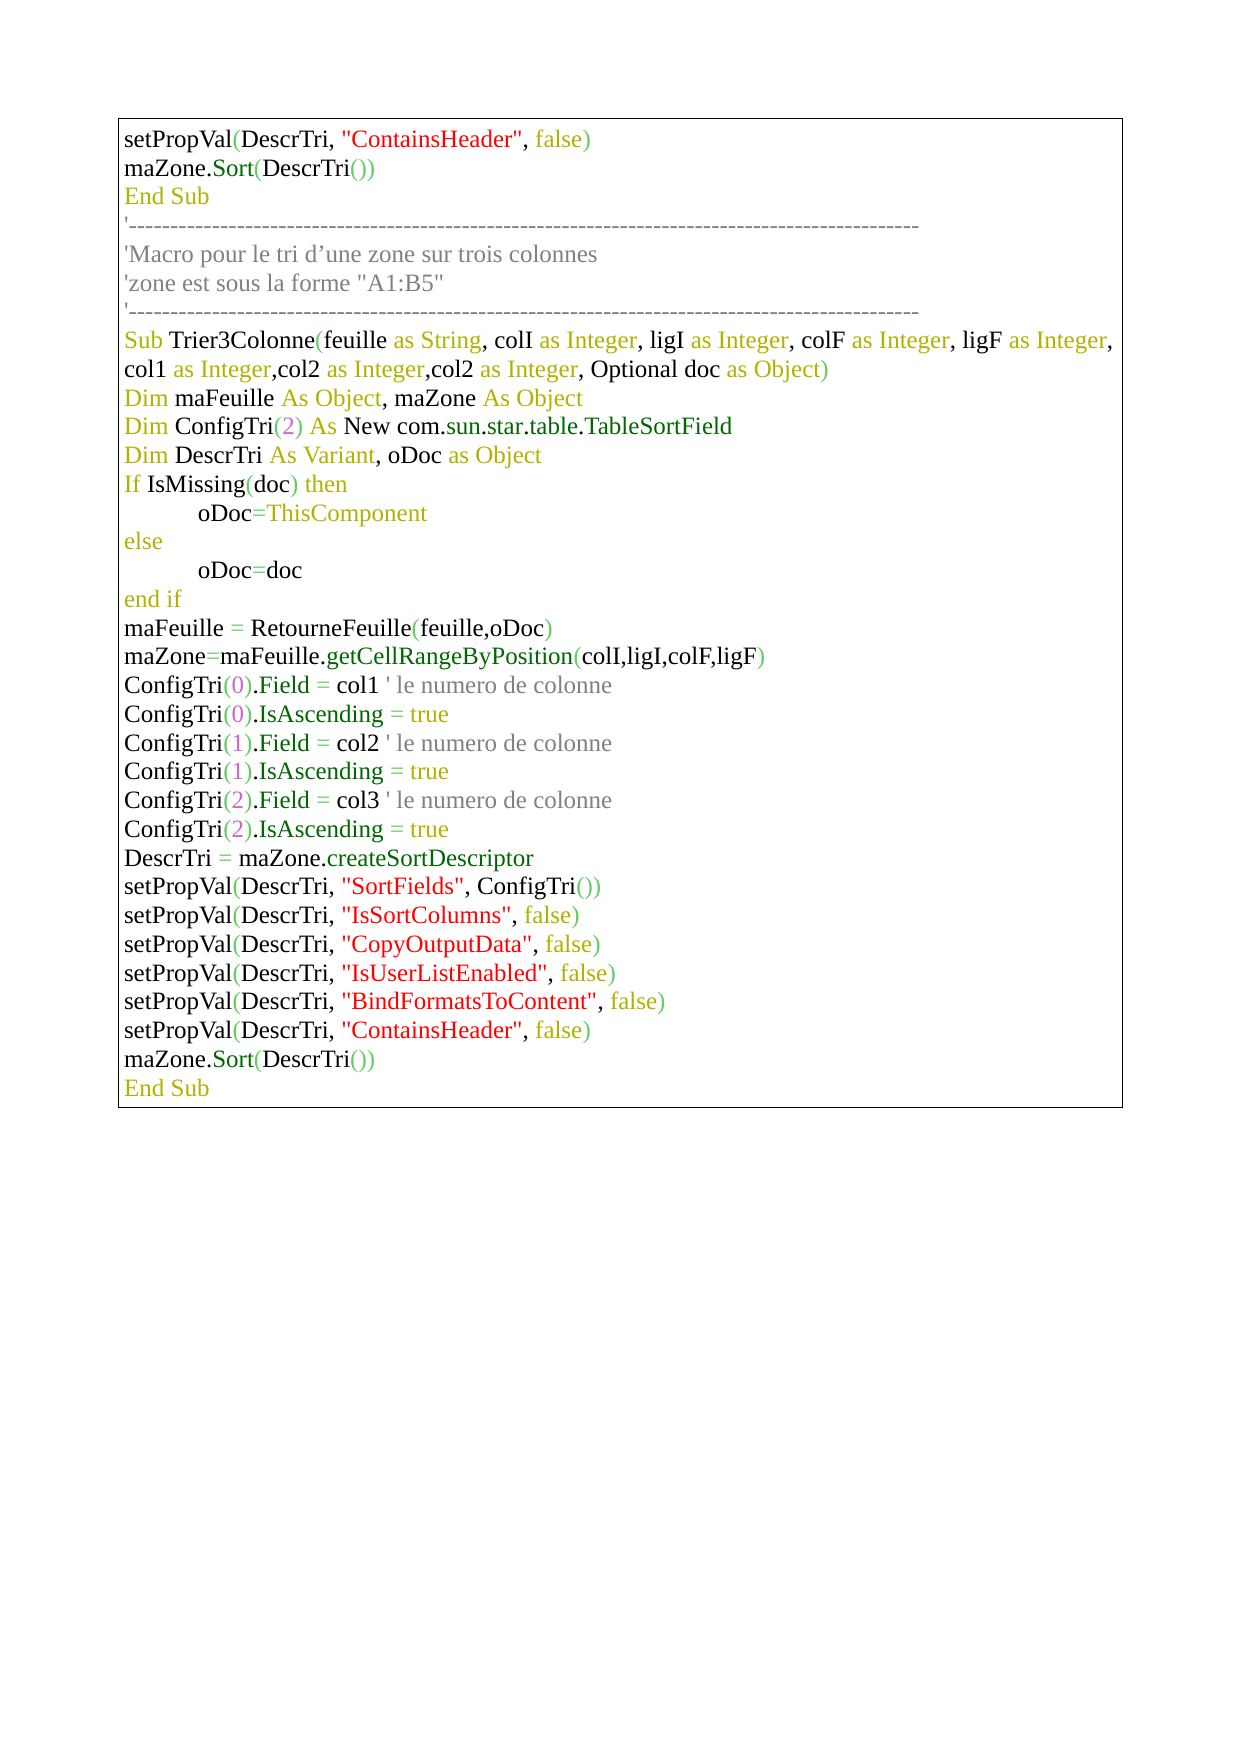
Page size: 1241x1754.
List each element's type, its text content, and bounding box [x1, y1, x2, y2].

table_header setPropVal(DescrTri, "ContainsHeader", false) maZone.Sort(DescrTri()) End Sub '----------------------------------------------------------------------------------------------- 'Macro pour le tri d’une zone sur trois colonnes 'zone est sous la forme "A1:B5" '----------------------------------------------------------------------------------------------- Sub Trier3Colonne(feuille as String, colI as Integer, ligI as Integer, colF as Integer, ligF as Integer, col1 as Integer,col2 as Integer,col2 as Integer, Optional doc as Object) Dim maFeuille As Object, maZone As Object Dim ConfigTri(2) As New com.sun.star.table.TableSortField Dim DescrTri As Variant, oDoc as Object If IsMissing(doc) then oDoc=ThisComponent else oDoc=doc end if maFeuille = RetourneFeuille(feuille,oDoc) maZone=maFeuille.getCellRangeByPosition(colI,ligI,colF,ligF) ConfigTri(0).Field = col1 ' le numero de colonne ConfigTri(0).IsAscending = true ConfigTri(1).Field = col2 ' le numero de colonne ConfigTri(1).IsAscending = true ConfigTri(2).Field = col3 ' le numero de colonne ConfigTri(2).IsAscending = true DescrTri = maZone.createSortDescriptor setPropVal(DescrTri, "SortFields", ConfigTri()) setPropVal(DescrTri, "IsSortColumns", false) setPropVal(DescrTri, "CopyOutputData", false) setPropVal(DescrTri, "IsUserListEnabled", false) setPropVal(DescrTri, "BindFormatsToContent", false) setPropVal(DescrTri, "ContainsHeader", false) maZone.Sort(DescrTri()) End Sub [119, 119, 1122, 1107]
